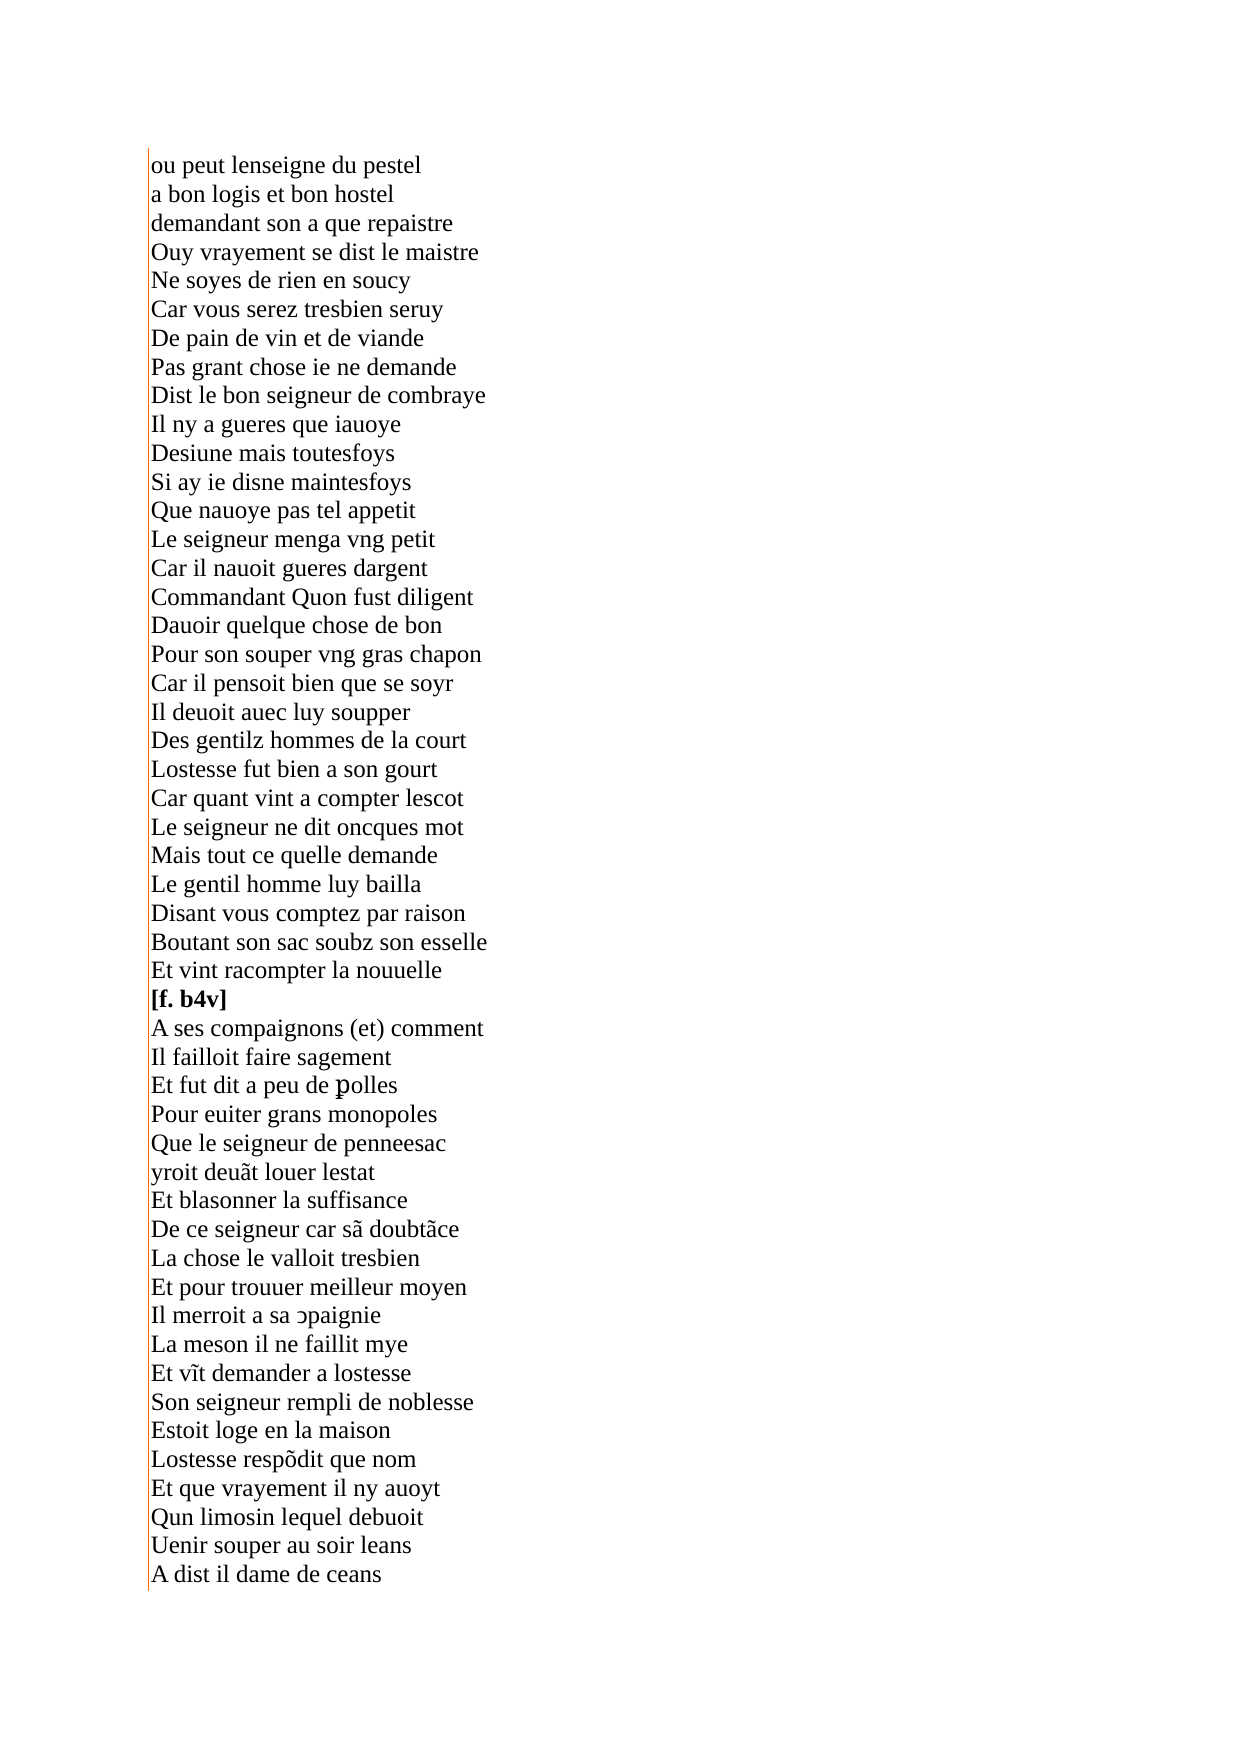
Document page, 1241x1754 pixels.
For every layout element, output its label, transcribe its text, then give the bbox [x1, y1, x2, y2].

text Lostesse fut bien a son gourt [149, 754, 1093, 783]
text Des gentilz hommes de la court [149, 726, 1093, 754]
text De ce seigneur car sã doubtãce [149, 1214, 1093, 1243]
text Mais tout ce quelle demande [149, 841, 1093, 869]
text Il ny a gueres que iauoye [149, 409, 1093, 438]
text Car quant vint a compter lescot [149, 783, 1093, 812]
text a bon logis et bon hostel [149, 179, 1093, 208]
text Ne soyes de rien en soucy [149, 266, 1093, 294]
text Estoit loge en la maison [149, 1416, 1093, 1444]
text La meson il ne faillit mye [149, 1329, 1093, 1358]
text Pour euiter grans monopoles [149, 1099, 1093, 1128]
text Disant vous comptez par raison [149, 898, 1093, 927]
text yroit deuãt louer lestat [149, 1157, 1093, 1186]
text Si ay ie disne maintesfoys [149, 467, 1093, 496]
text Il deuoit auec luy soupper [149, 697, 1093, 726]
text Et blasonner la suffisance [149, 1186, 1093, 1214]
text Que nauoye pas tel appetit [149, 496, 1093, 524]
text La chose le valloit tresbien [149, 1243, 1093, 1272]
text ou peut lenseigne du pestel [149, 148, 1093, 179]
text Dist le bon seigneur de combraye [149, 381, 1093, 409]
text De pain de vin et de viande [149, 323, 1093, 352]
text Lostesse respõdit que nom [149, 1444, 1093, 1473]
text A ses compaignons (et) comment [149, 1013, 1093, 1042]
text Dauoir quelque chose de bon [149, 611, 1093, 639]
text Et vint racompter la nouuelle [149, 956, 1093, 984]
text Boutant son sac soubz son esselle [149, 927, 1093, 956]
text Commandant Quon fust diligent [149, 582, 1093, 611]
text Il merroit a sa ↄpaignie [149, 1301, 1093, 1329]
text Desiune mais toutesfoys [149, 438, 1093, 467]
text Uenir souper au soir leans [149, 1531, 1093, 1559]
text Que le seigneur de penneesac [149, 1128, 1093, 1157]
text Le seigneur menga vng petit [149, 524, 1093, 553]
text Qun limosin lequel debuoit [149, 1502, 1093, 1531]
text Pas grant chose ie ne demande [149, 352, 1093, 381]
text Le seigneur ne dit oncques mot [149, 812, 1093, 841]
text Car il nauoit gueres dargent [149, 553, 1093, 582]
text [f. b4v] [149, 984, 1093, 1013]
text Et pour trouuer meilleur moyen [149, 1272, 1093, 1301]
text Et fut dit a peu de ꝑolles [149, 1071, 1093, 1099]
text Et que vrayement il ny auoyt [149, 1473, 1093, 1502]
text Son seigneur rempli de noblesse [149, 1387, 1093, 1416]
text Ouy vrayement se dist le maistre [149, 237, 1093, 266]
text Le gentil homme luy bailla [149, 869, 1093, 898]
text Car vous serez tresbien seruy [149, 294, 1093, 323]
text Car il pensoit bien que se soyr [149, 668, 1093, 697]
text Pour son souper vng gras chapon [149, 639, 1093, 668]
text Et vĩt demander a lostesse [149, 1358, 1093, 1387]
text Il failloit faire sagement [149, 1042, 1093, 1071]
text demandant son a que repaistre [149, 208, 1093, 237]
text A dist il dame de ceans [149, 1559, 1093, 1591]
